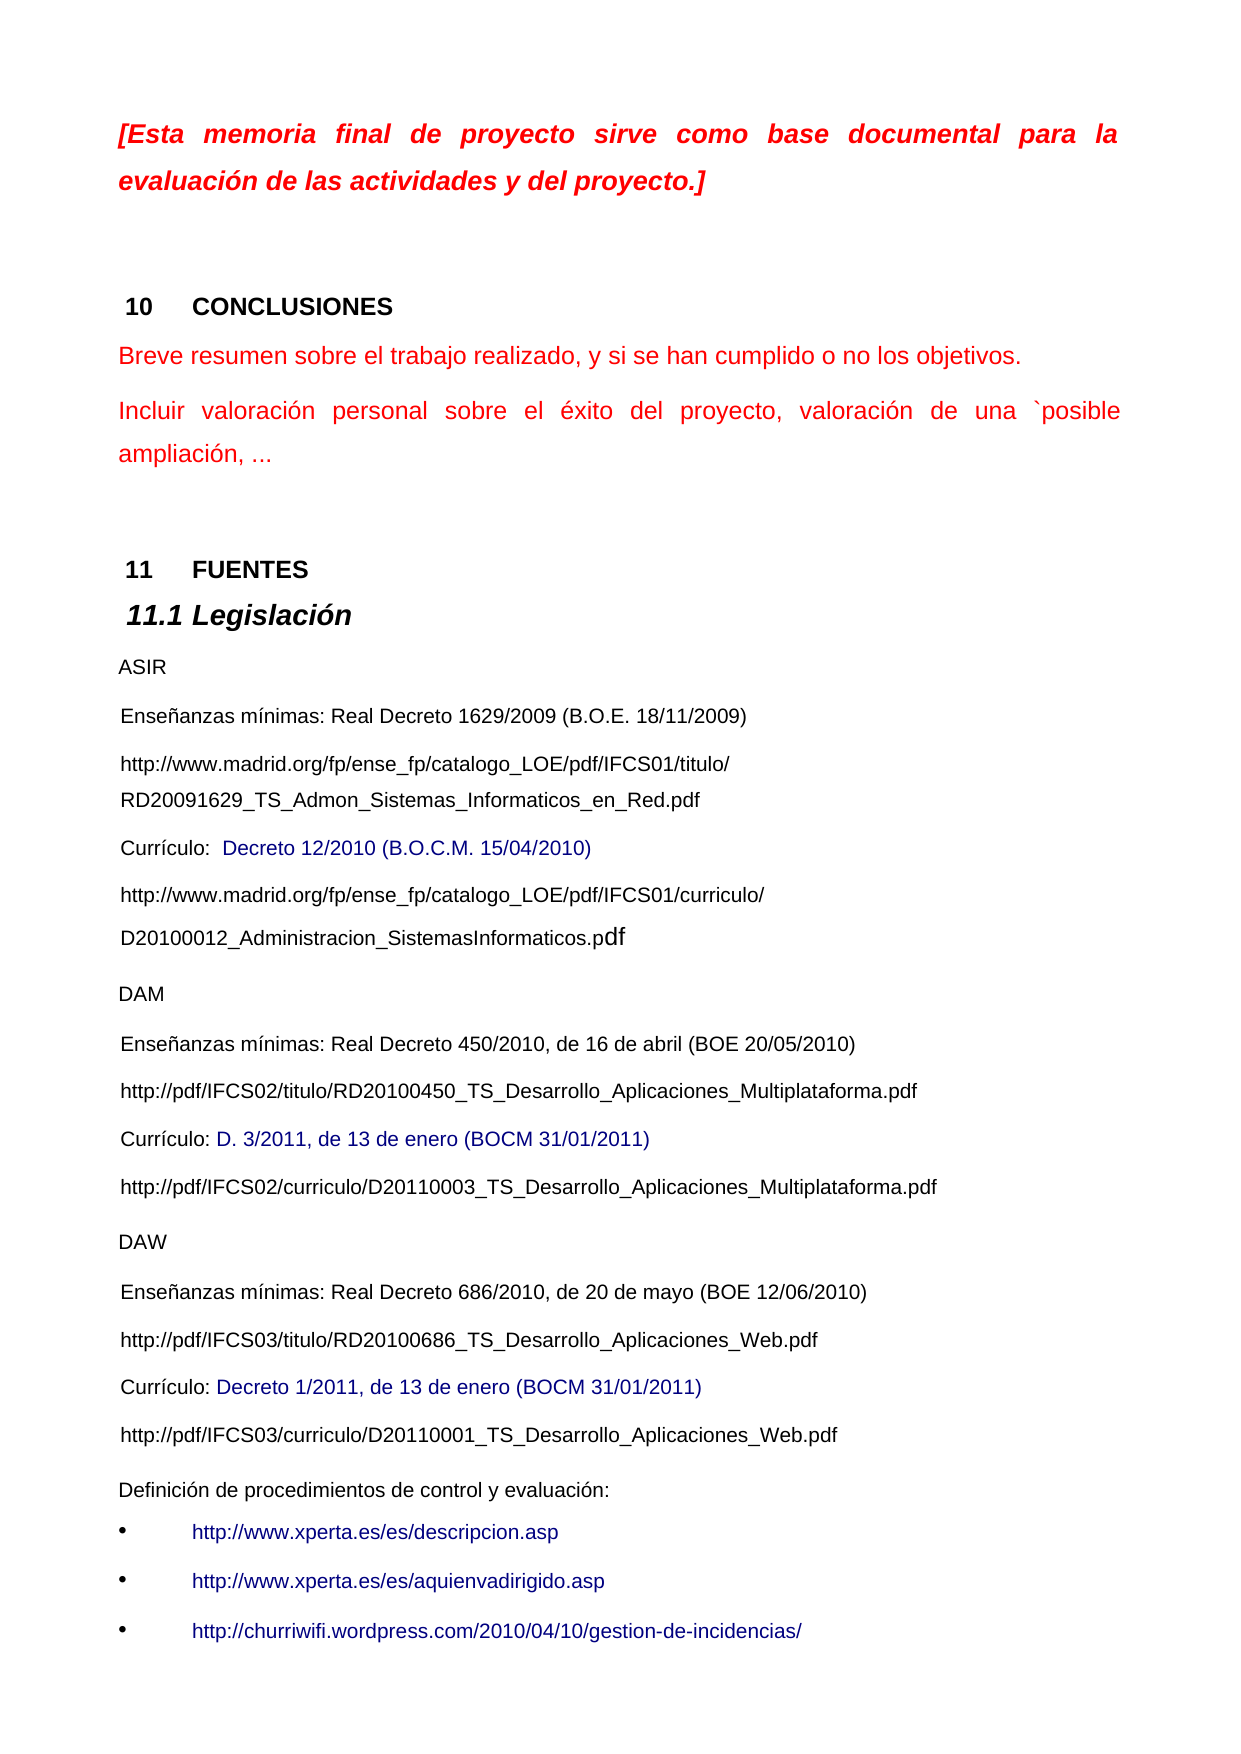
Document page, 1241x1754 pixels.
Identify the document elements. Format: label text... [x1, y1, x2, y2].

table_header Enseñanzas mínimas: Real Decreto 1629/2009 (B.O.E. 18/11/2009) http://www.madrid.org/fp/ense_fp/catalogo_LOE/pdf/IFCS01/titulo/RD20091629_TS_Admon_Sistemas_Informaticos_en_Red.pdf Currículo: Decreto 12/2010 (B.O.C.M. 15/04/2010) http://www.madrid.org/fp/ense_fp/catalogo_LOE/pdf/IFCS01/curriculo/D20100012_Administracion_SistemasInformaticos.pdf [112, 696, 1128, 958]
text ASIR [81, 654, 1122, 678]
text DAM [81, 982, 1122, 1006]
text DAW [81, 1230, 1122, 1254]
subtitle FUENTES [118, 555, 1122, 584]
list http://www.xperta.es/es/aquienvadirigido.asp [118, 1569, 1122, 1594]
subtitle Legislación [118, 598, 1122, 632]
text [Esta memoria final de proyecto sirve como base documental para la evaluación de las actividades y del proyecto.] [118, 118, 1122, 196]
subtitle CONCLUSIONES [118, 292, 1122, 320]
table_header Enseñanzas mínimas: Real Decreto 686/2010, de 20 de mayo (BOE 12/06/2010) http://pdf/IFCS03/titulo/RD20100686_TS_Desarrollo_Aplicaciones_Web.pdf Currículo: Decreto 1/2011, de 13 de enero (BOCM 31/01/2011) http://pdf/IFCS03/curriculo/D20110001_TS_Desarrollo_Aplicaciones_Web.pdf [112, 1272, 1128, 1454]
text Incluir valoración personal sobre el éxito del proyecto, valoración de una `posible ampliación, ... [118, 396, 1122, 467]
list http://churriwifi.wordpress.com/2010/04/10/gestion-de-incidencias/ [118, 1619, 1122, 1644]
list http://www.xperta.es/es/descripcion.asp [118, 1520, 1122, 1545]
table_header Enseñanzas mínimas: Real Decreto 450/2010, de 16 de abril (BOE 20/05/2010) http://pdf/IFCS02/titulo/RD20100450_TS_Desarrollo_Aplicaciones_Multiplataforma.pdf Currículo: D. 3/2011, de 13 de enero (BOCM 31/01/2011) http://pdf/IFCS02/curriculo/D20110003_TS_Desarrollo_Aplicaciones_Multiplataforma.pdf [112, 1024, 1128, 1206]
text Definición de procedimientos de control y evaluación: [81, 1478, 1122, 1502]
text Breve resumen sobre el trabajo realizado, y si se han cumplido o no los objetivos. [118, 341, 1122, 369]
